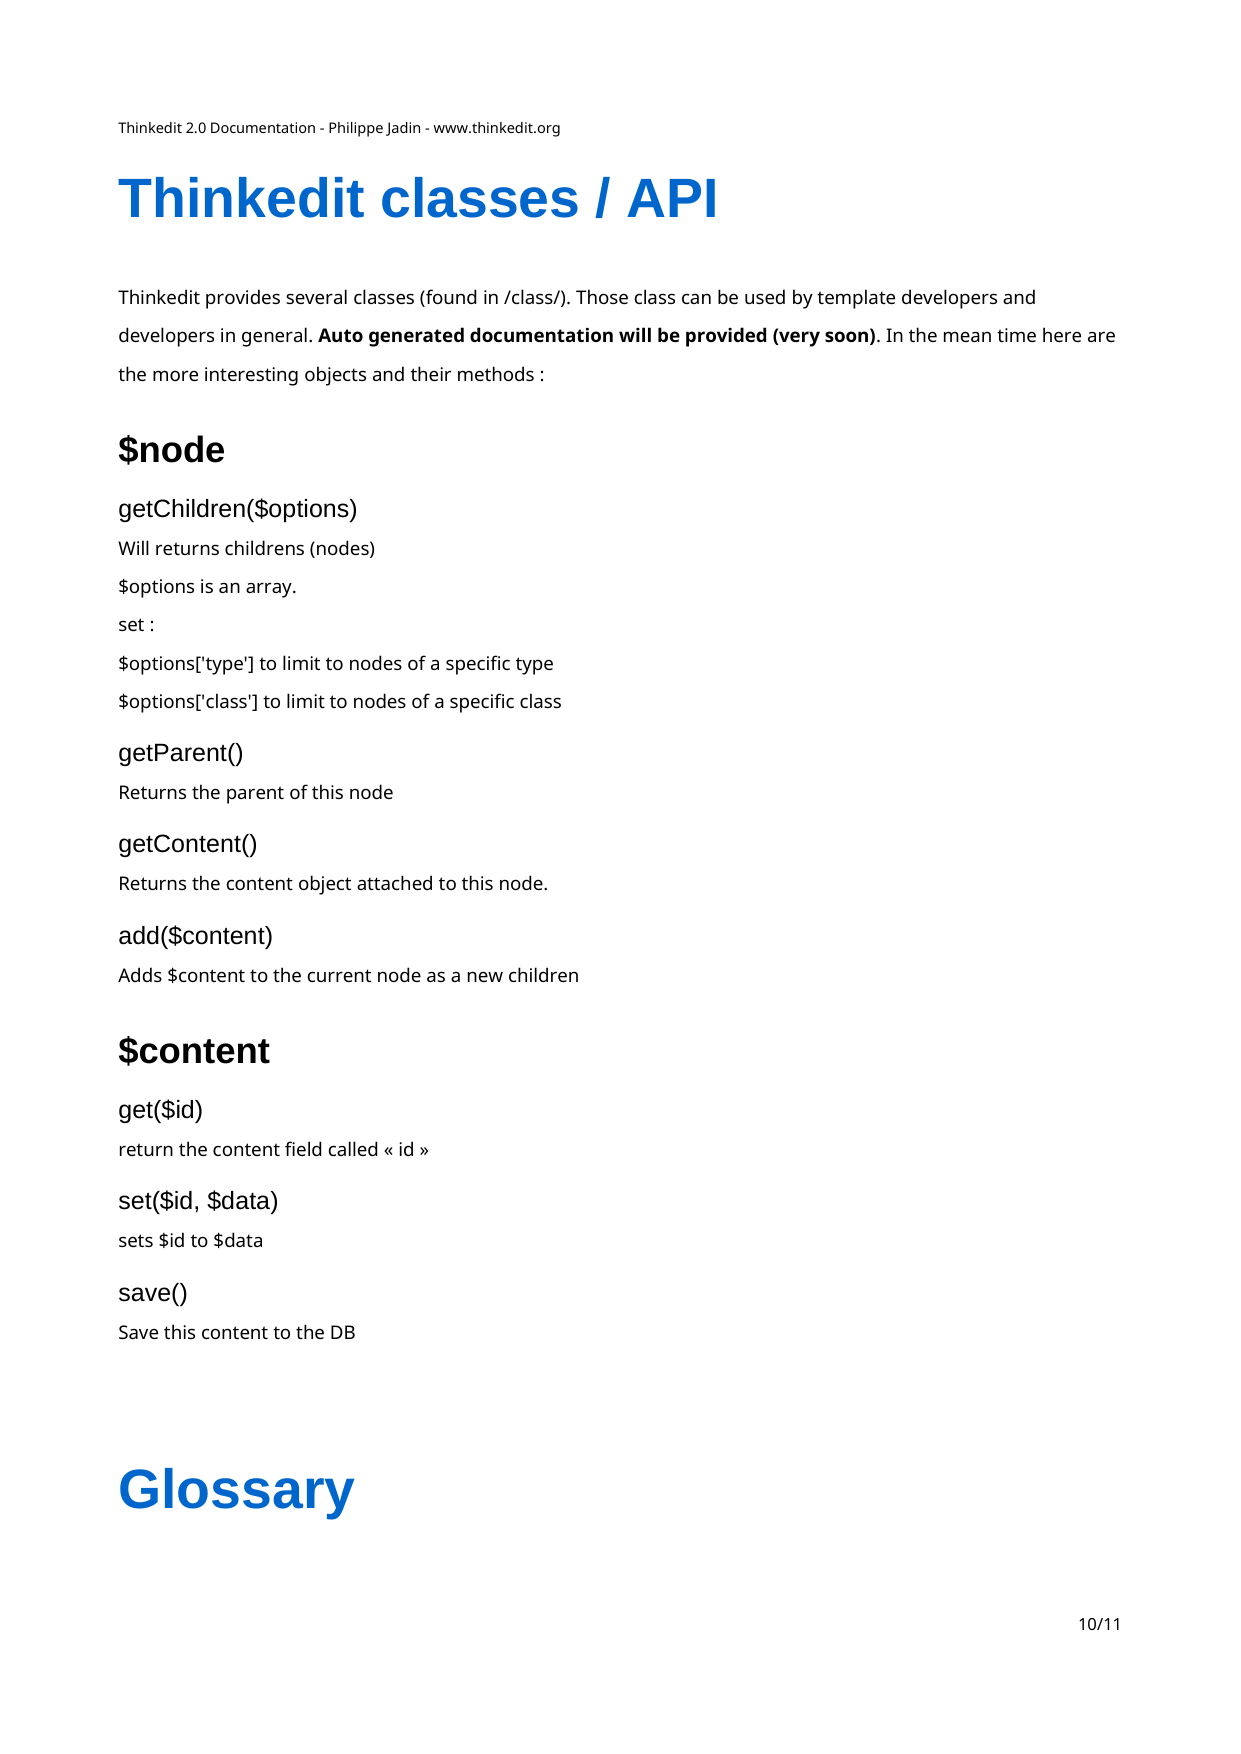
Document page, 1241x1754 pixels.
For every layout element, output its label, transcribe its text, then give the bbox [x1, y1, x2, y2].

text sets $id to $data [118, 1228, 1122, 1253]
text Adds $content to the current node as a new children [118, 962, 1122, 988]
subtitle $node [118, 429, 1122, 470]
subtitle getParent() [118, 739, 1122, 767]
subtitle getContent() [118, 830, 1122, 858]
text Thinkedit provides several classes (found in /class/). Those class can be used by template developers and developers in general. Auto generated documentation will be provided (very soon). In the mean time here are the more interesting objects and their methods : [118, 284, 1122, 386]
text set : [118, 612, 1122, 637]
text Will returns childrens (nodes) [118, 535, 1122, 561]
subtitle $content [118, 1030, 1122, 1071]
subtitle Thinkedit classes / API [118, 167, 1122, 229]
subtitle save() [118, 1278, 1122, 1306]
subtitle Glossary [118, 1458, 1122, 1520]
subtitle set($id, $data) [118, 1187, 1122, 1215]
text return the content field called « id » [118, 1137, 1122, 1162]
text Returns the parent of this node [118, 779, 1122, 805]
text $options['type'] to limit to nodes of a specific type [118, 650, 1122, 676]
text Save this content to the DB [118, 1319, 1122, 1344]
subtitle getChildren($options) [118, 495, 1122, 523]
text Returns the content object attached to this node. [118, 871, 1122, 896]
text $options['class'] to limit to nodes of a specific class [118, 688, 1122, 714]
text $options is an array. [118, 574, 1122, 599]
subtitle add($content) [118, 921, 1122, 949]
subtitle get($id) [118, 1096, 1122, 1124]
